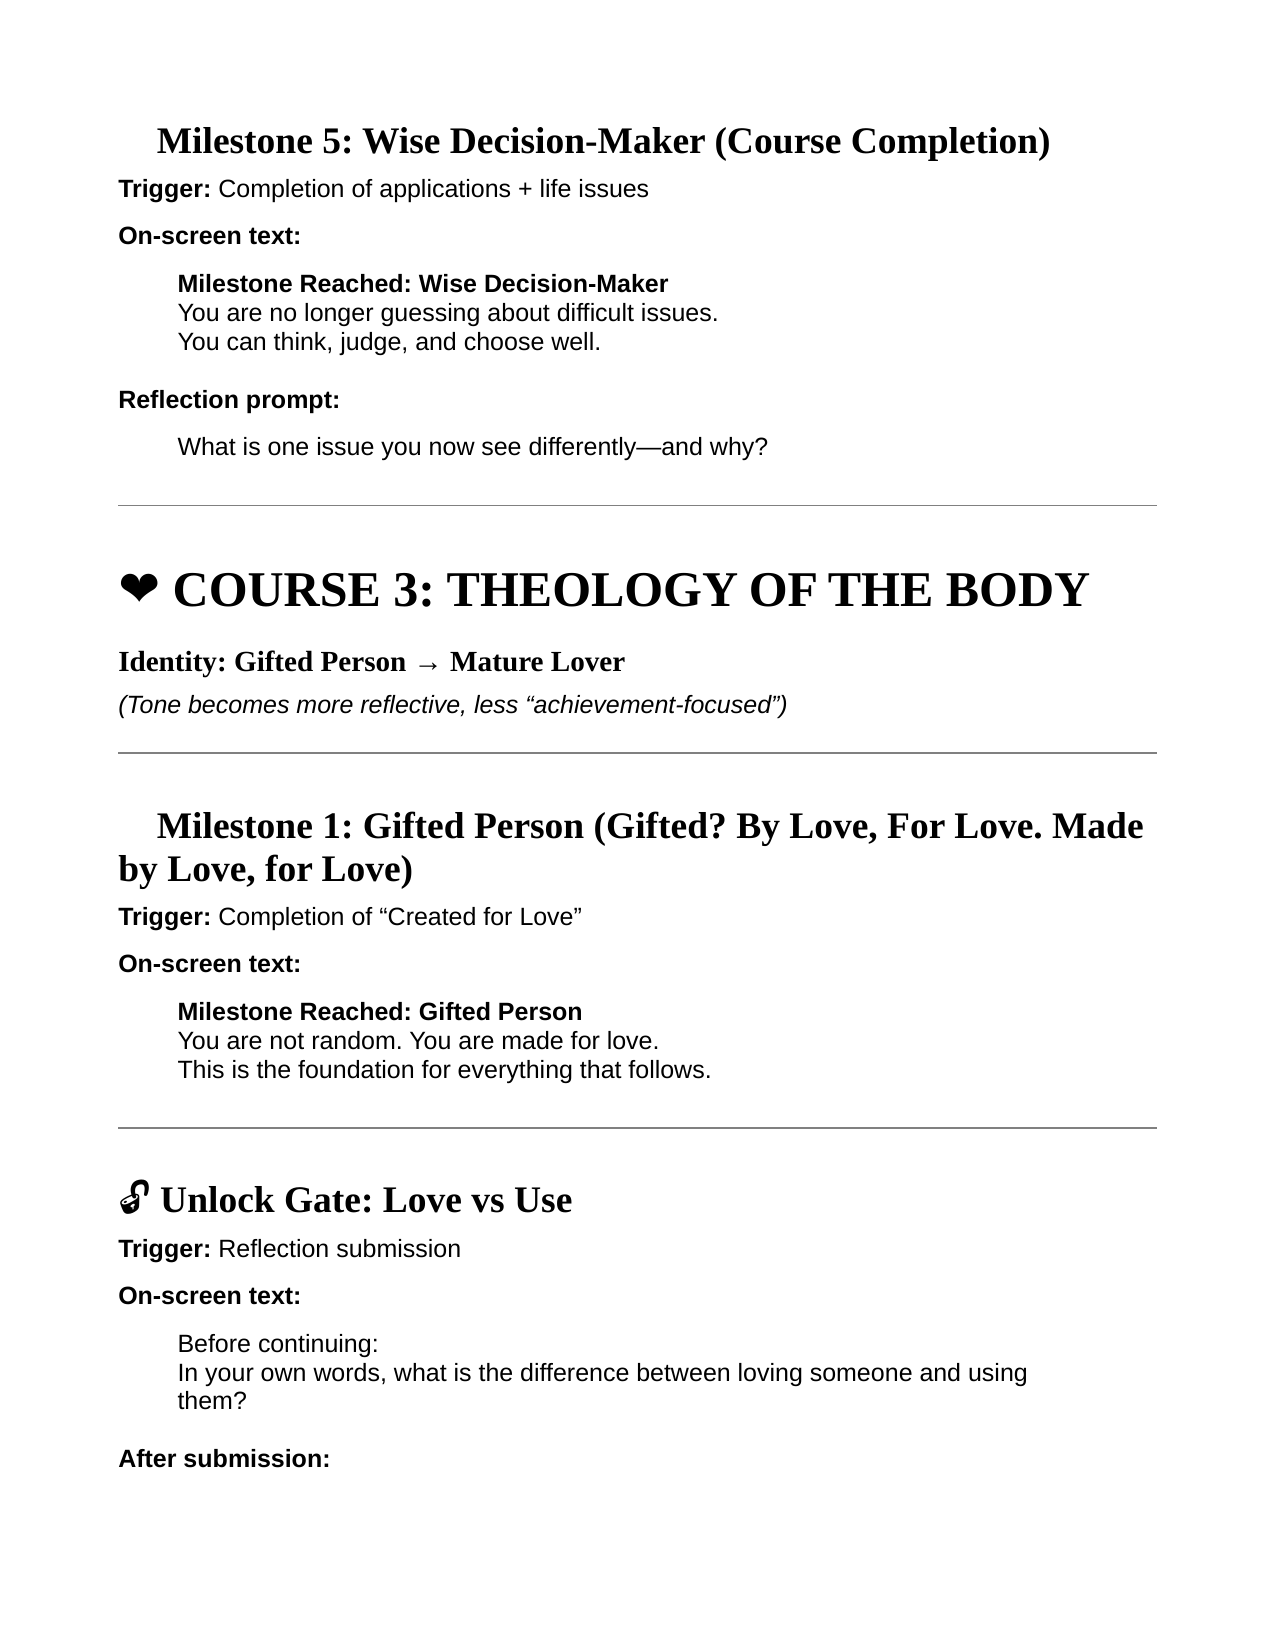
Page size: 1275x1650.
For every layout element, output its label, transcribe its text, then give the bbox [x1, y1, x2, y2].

text (Tone becomes more reflective, less “achievement-focused”) [118, 690, 1157, 719]
text On-screen text: [118, 949, 1157, 978]
subtitle 🔹 Milestone 1: Gifted Person (Gifted? By Love, For Love. Made by Love, for Love) [118, 803, 1157, 889]
subtitle 🔓 Unlock Gate: Love vs Use [118, 1178, 1157, 1221]
text Milestone Reached: Gifted Person You are not random. You are made for love. This is the foundation for everything that follows. [177, 997, 1098, 1083]
text Trigger: Reflection submission [118, 1233, 1157, 1262]
text Trigger: Completion of applications + life issues [118, 174, 1157, 202]
text Before continuing: In your own words, what is the difference between loving someone and using them? [177, 1329, 1098, 1415]
text Reflection prompt: [118, 385, 1157, 413]
subtitle ❤️ COURSE 3: THEOLOGY OF THE BODY [118, 560, 1157, 617]
text On-screen text: [118, 221, 1157, 250]
text After submission: [118, 1444, 1157, 1473]
text On-screen text: [118, 1281, 1157, 1310]
subtitle Identity: Gifted Person → Mature Lover [118, 644, 1157, 678]
text What is one issue you now see differently—and why? [177, 432, 1098, 461]
subtitle 🔹 Milestone 5: Wise Decision-Maker (Course Completion) [118, 118, 1157, 161]
text Trigger: Completion of “Created for Love” [118, 902, 1157, 931]
text Milestone Reached: Wise Decision-Maker You are no longer guessing about difficult issues. You can think, judge, and choose well. [177, 269, 1098, 355]
